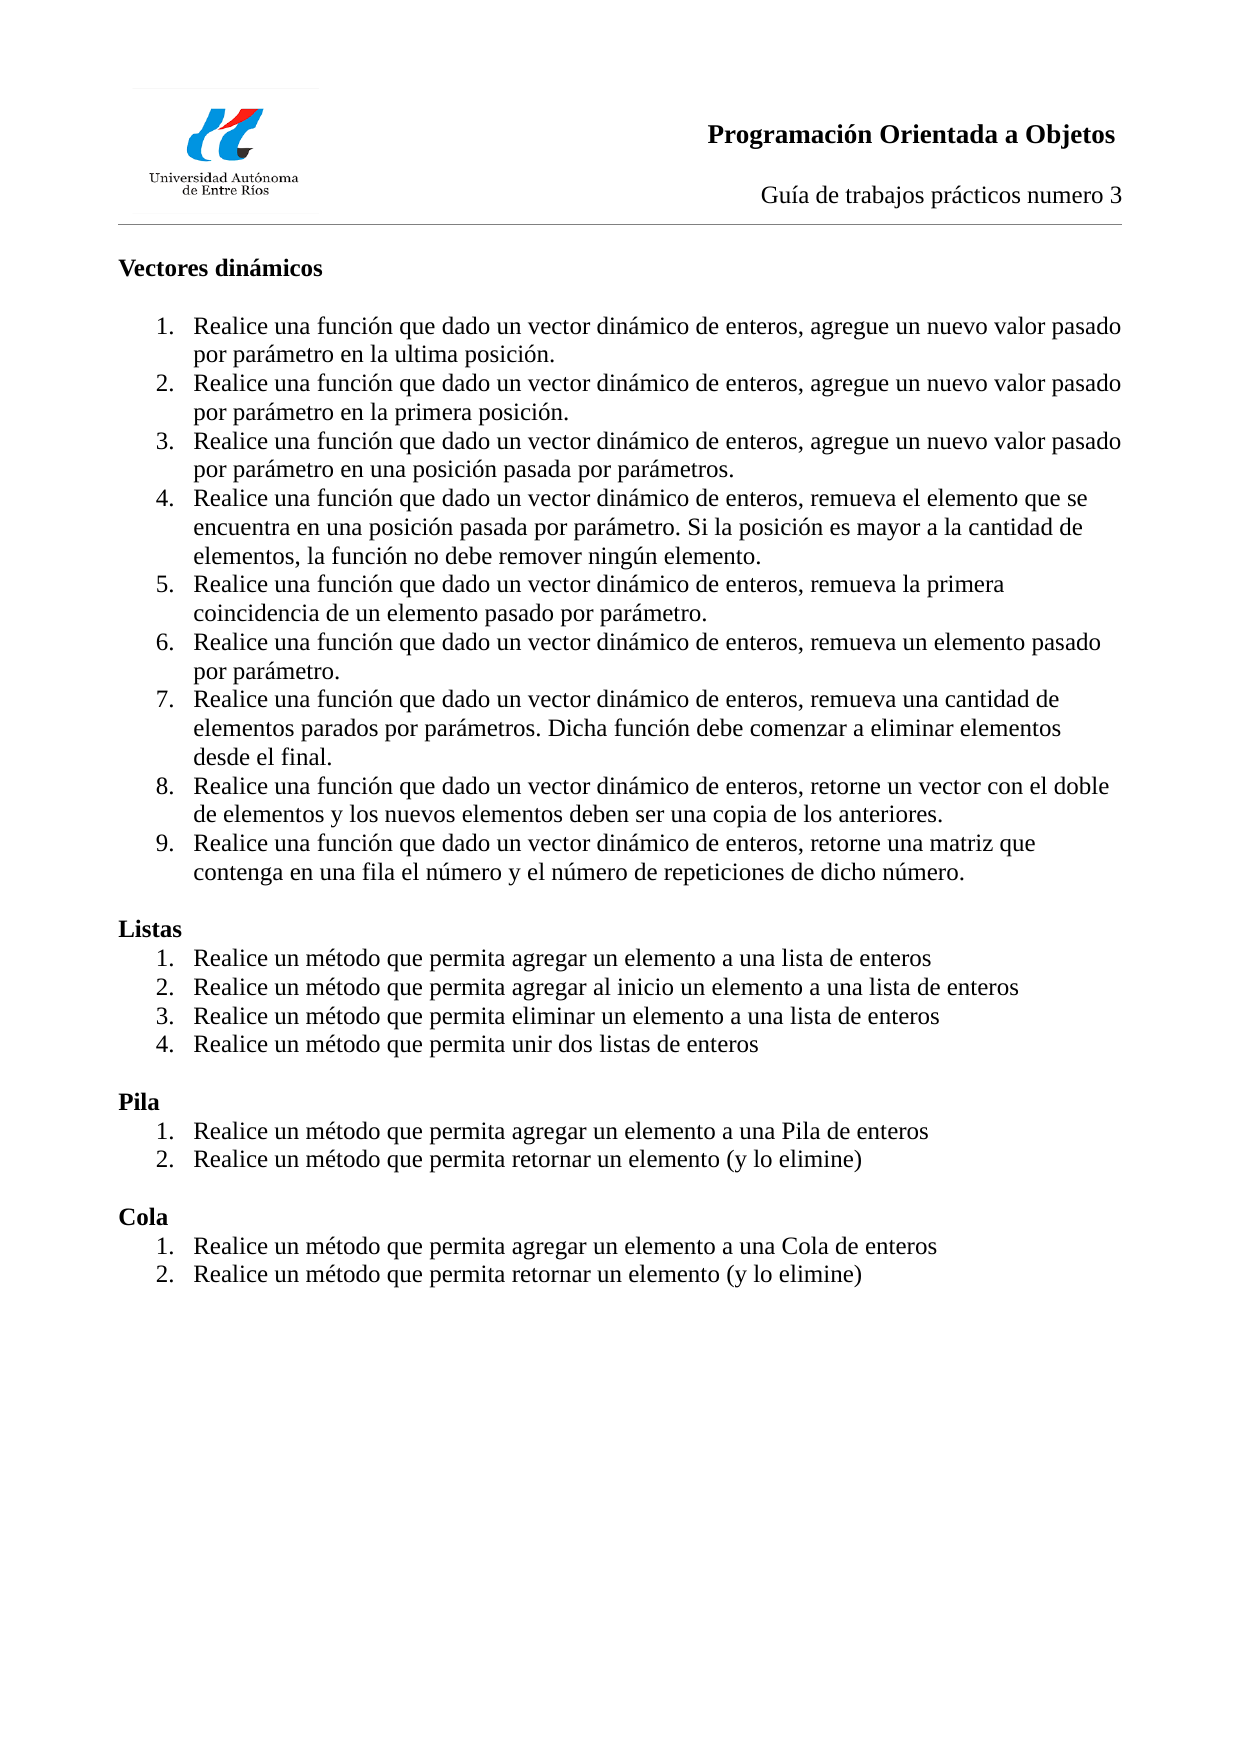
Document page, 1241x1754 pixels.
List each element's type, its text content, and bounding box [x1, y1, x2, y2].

text Listas [118, 914, 1122, 943]
picture [132, 88, 319, 214]
list Realice un método que permita eliminar un elemento a una lista de enteros [156, 1001, 1122, 1029]
list Realice una función que dado un vector dinámico de enteros, agregue un nuevo valor pasado por parámetro en la ultima posición. [156, 311, 1122, 368]
list Realice un método que permita agregar un elemento a una lista de enteros [156, 943, 1122, 972]
list Realice un método que permita agregar al inicio un elemento a una lista de enteros [156, 972, 1122, 1001]
list Realice una función que dado un vector dinámico de enteros, agregue un nuevo valor pasado por parámetro en una posición pasada por parámetros. [156, 426, 1122, 483]
list Realice una función que dado un vector dinámico de enteros, remueva el elemento que se encuentra en una posición pasada por parámetro. Si la posición es mayor a la cantidad de elementos, la función no debe remover ningún elemento. [156, 483, 1122, 569]
text Cola [118, 1202, 1122, 1231]
list Realice una función que dado un vector dinámico de enteros, remueva un elemento pasado por parámetro. [156, 627, 1122, 684]
list Realice una función que dado un vector dinámico de enteros, retorne una matriz que contenga en una fila el número y el número de repeticiones de dicho número. [156, 828, 1122, 886]
list Realice una función que dado un vector dinámico de enteros, remueva la primera coincidencia de un elemento pasado por parámetro. [156, 569, 1122, 627]
list Realice un método que permita agregar un elemento a una Cola de enteros [156, 1231, 1122, 1259]
list Realice un método que permita retornar un elemento (y lo elimine) [156, 1259, 1122, 1288]
text Vectores dinámicos [118, 253, 1122, 282]
list Realice una función que dado un vector dinámico de enteros, remueva una cantidad de elementos parados por parámetros. Dicha función debe comenzar a eliminar elementos desde el final. [156, 684, 1122, 771]
list Realice un método que permita retornar un elemento (y lo elimine) [156, 1144, 1122, 1173]
list Realice un método que permita unir dos listas de enteros [156, 1029, 1122, 1058]
list Realice una función que dado un vector dinámico de enteros, agregue un nuevo valor pasado por parámetro en la primera posición. [156, 368, 1122, 426]
list Realice una función que dado un vector dinámico de enteros, retorne un vector con el doble de elementos y los nuevos elementos deben ser una copia de los anteriores. [156, 771, 1122, 828]
list Realice un método que permita agregar un elemento a una Pila de enteros [156, 1116, 1122, 1144]
text Pila [118, 1087, 1122, 1116]
